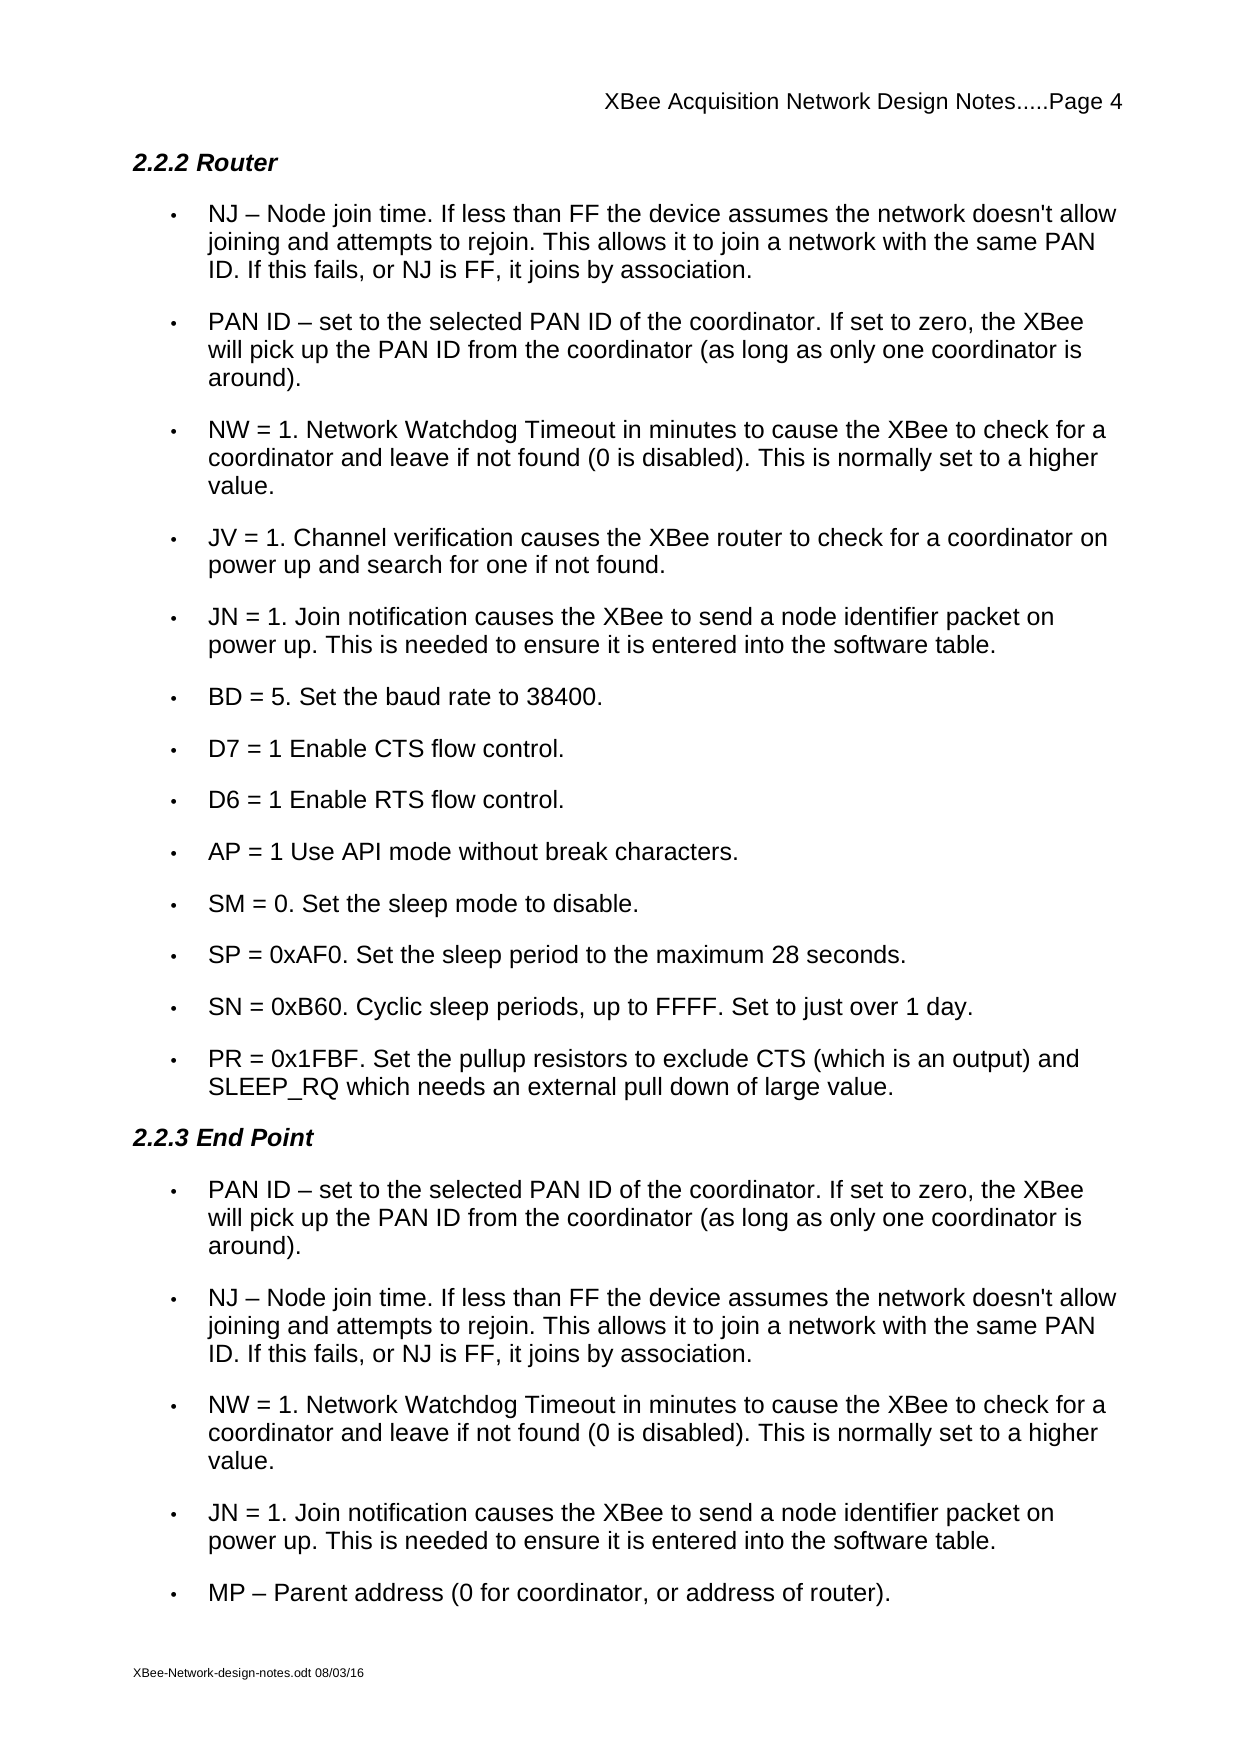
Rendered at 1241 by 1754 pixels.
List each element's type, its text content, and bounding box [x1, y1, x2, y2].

list MP – Parent address (0 for coordinator, or address of router). [170, 1579, 1123, 1607]
list AP = 1 Use API mode without break characters. [170, 838, 1123, 866]
list SN = 0xB60. Cyclic sleep periods, up to FFFF. Set to just over 1 day. [170, 993, 1123, 1021]
list D7 = 1 Enable CTS flow control. [170, 734, 1123, 762]
subtitle Router [133, 149, 1123, 177]
list BD = 5. Set the baud rate to 38400. [170, 683, 1123, 711]
list JN = 1. Join notification causes the XBee to send a node identifier packet on power up. This is needed to ensure it is entered into the software table. [170, 1499, 1123, 1555]
list D6 = 1 Enable RTS flow control. [170, 786, 1123, 814]
list SM = 0. Set the sleep mode to disable. [170, 889, 1123, 917]
subtitle End Point [133, 1124, 1123, 1152]
list NW = 1. Network Watchdog Timeout in minutes to cause the XBee to check for a coordinator and leave if not found (0 is disabled). This is normally set to a higher value. [170, 416, 1123, 500]
list SP = 0xAF0. Set the sleep period to the maximum 28 seconds. [170, 941, 1123, 969]
list PAN ID – set to the selected PAN ID of the coordinator. If set to zero, the XBee will pick up the PAN ID from the coordinator (as long as only one coordinator is around). [170, 1176, 1123, 1260]
list PR = 0x1FBF. Set the pullup resistors to exclude CTS (which is an output) and SLEEP_RQ which needs an external pull down of large value. [170, 1044, 1123, 1101]
list NJ – Node join time. If less than FF the device assumes the network doesn't allow joining and attempts to rejoin. This allows it to join a network with the same PAN ID. If this fails, or NJ is FF, it joins by association. [170, 200, 1123, 284]
list JN = 1. Join notification causes the XBee to send a node identifier packet on power up. This is needed to ensure it is entered into the software table. [170, 603, 1123, 659]
list NW = 1. Network Watchdog Timeout in minutes to cause the XBee to check for a coordinator and leave if not found (0 is disabled). This is normally set to a higher value. [170, 1391, 1123, 1475]
list NJ – Node join time. If less than FF the device assumes the network doesn't allow joining and attempts to rejoin. This allows it to join a network with the same PAN ID. If this fails, or NJ is FF, it joins by association. [170, 1283, 1123, 1368]
list PAN ID – set to the selected PAN ID of the coordinator. If set to zero, the XBee will pick up the PAN ID from the coordinator (as long as only one coordinator is around). [170, 308, 1123, 392]
list JV = 1. Channel verification causes the XBee router to check for a coordinator on power up and search for one if not found. [170, 523, 1123, 579]
